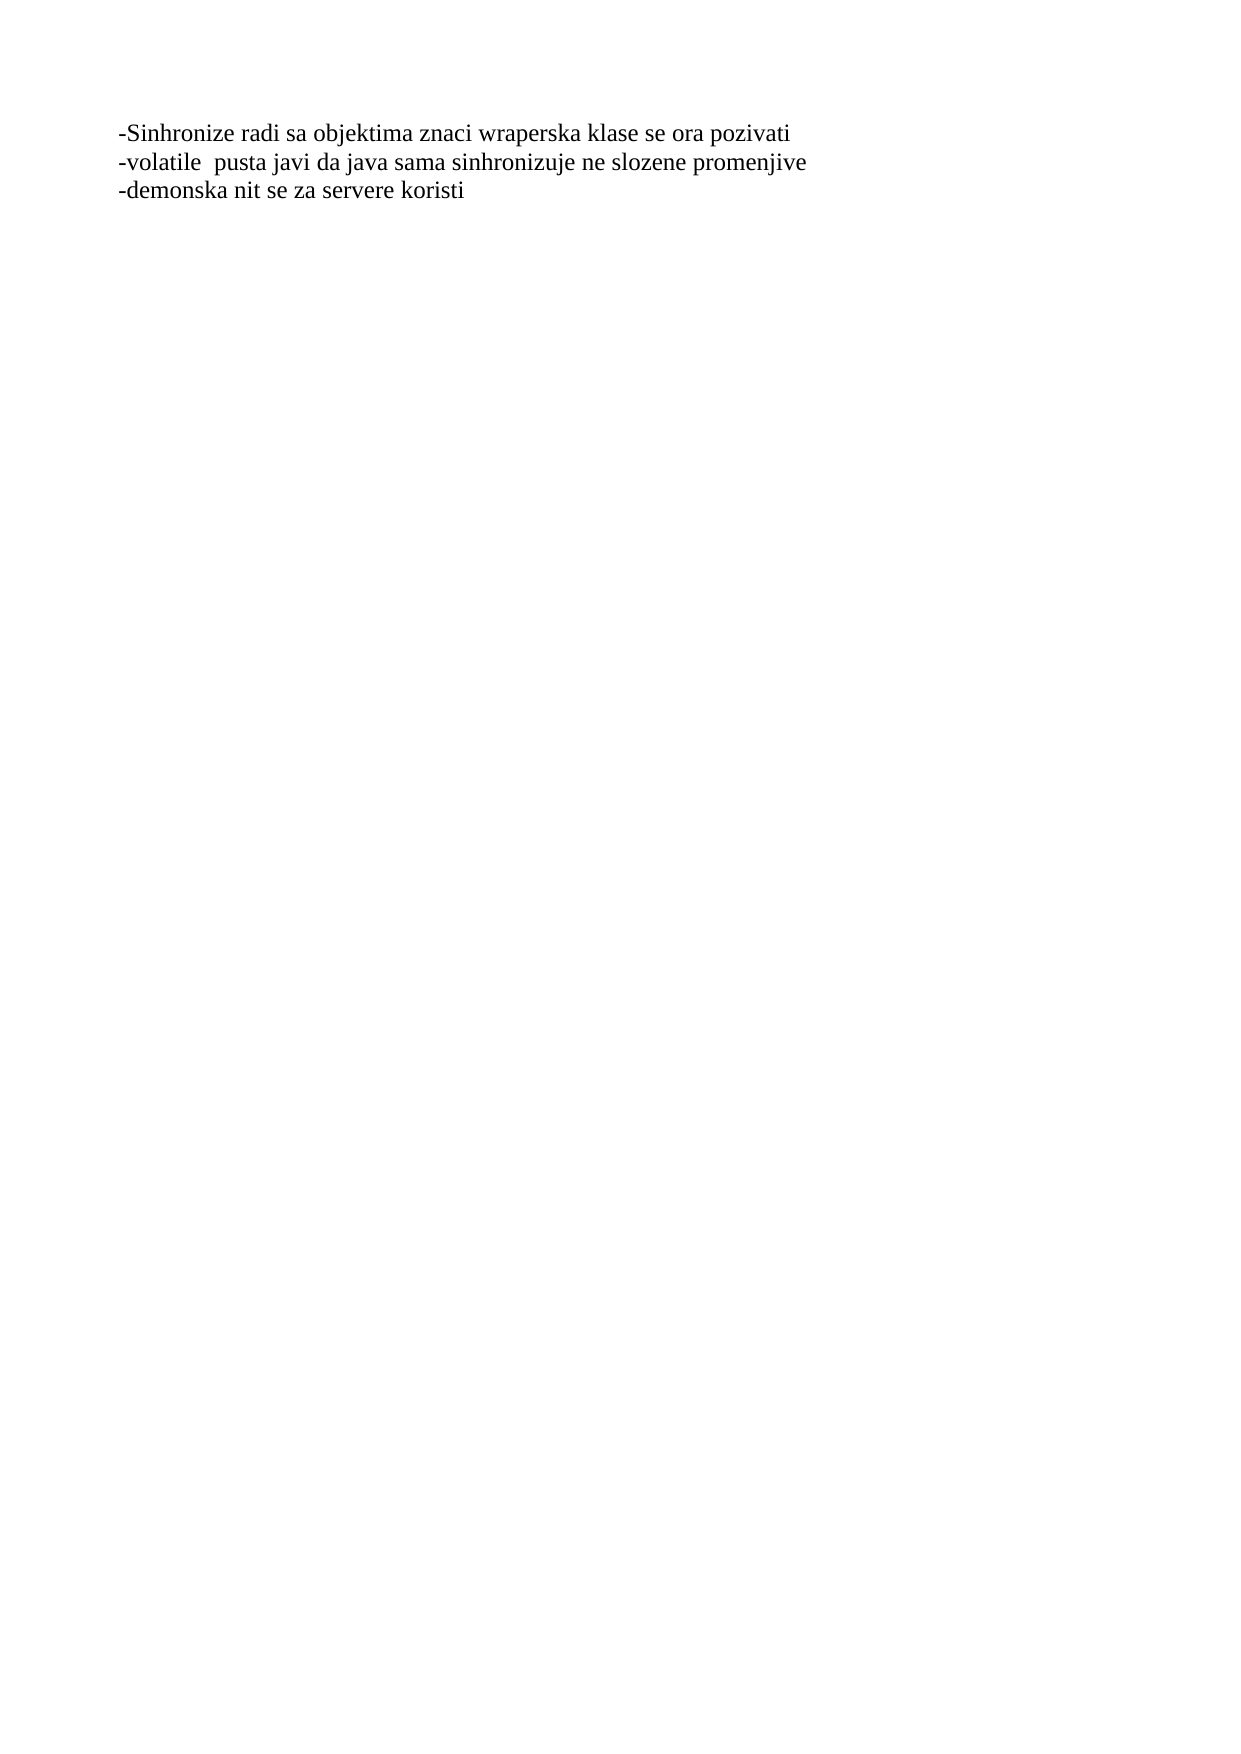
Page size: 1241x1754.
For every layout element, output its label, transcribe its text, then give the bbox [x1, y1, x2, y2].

text -demonska nit se za servere koristi [118, 176, 1122, 204]
text -Sinhronize radi sa objektima znaci wraperska klase se ora pozivati [118, 118, 1122, 147]
text -volatile pusta javi da java sama sinhronizuje ne slozene promenjive [118, 147, 1122, 176]
